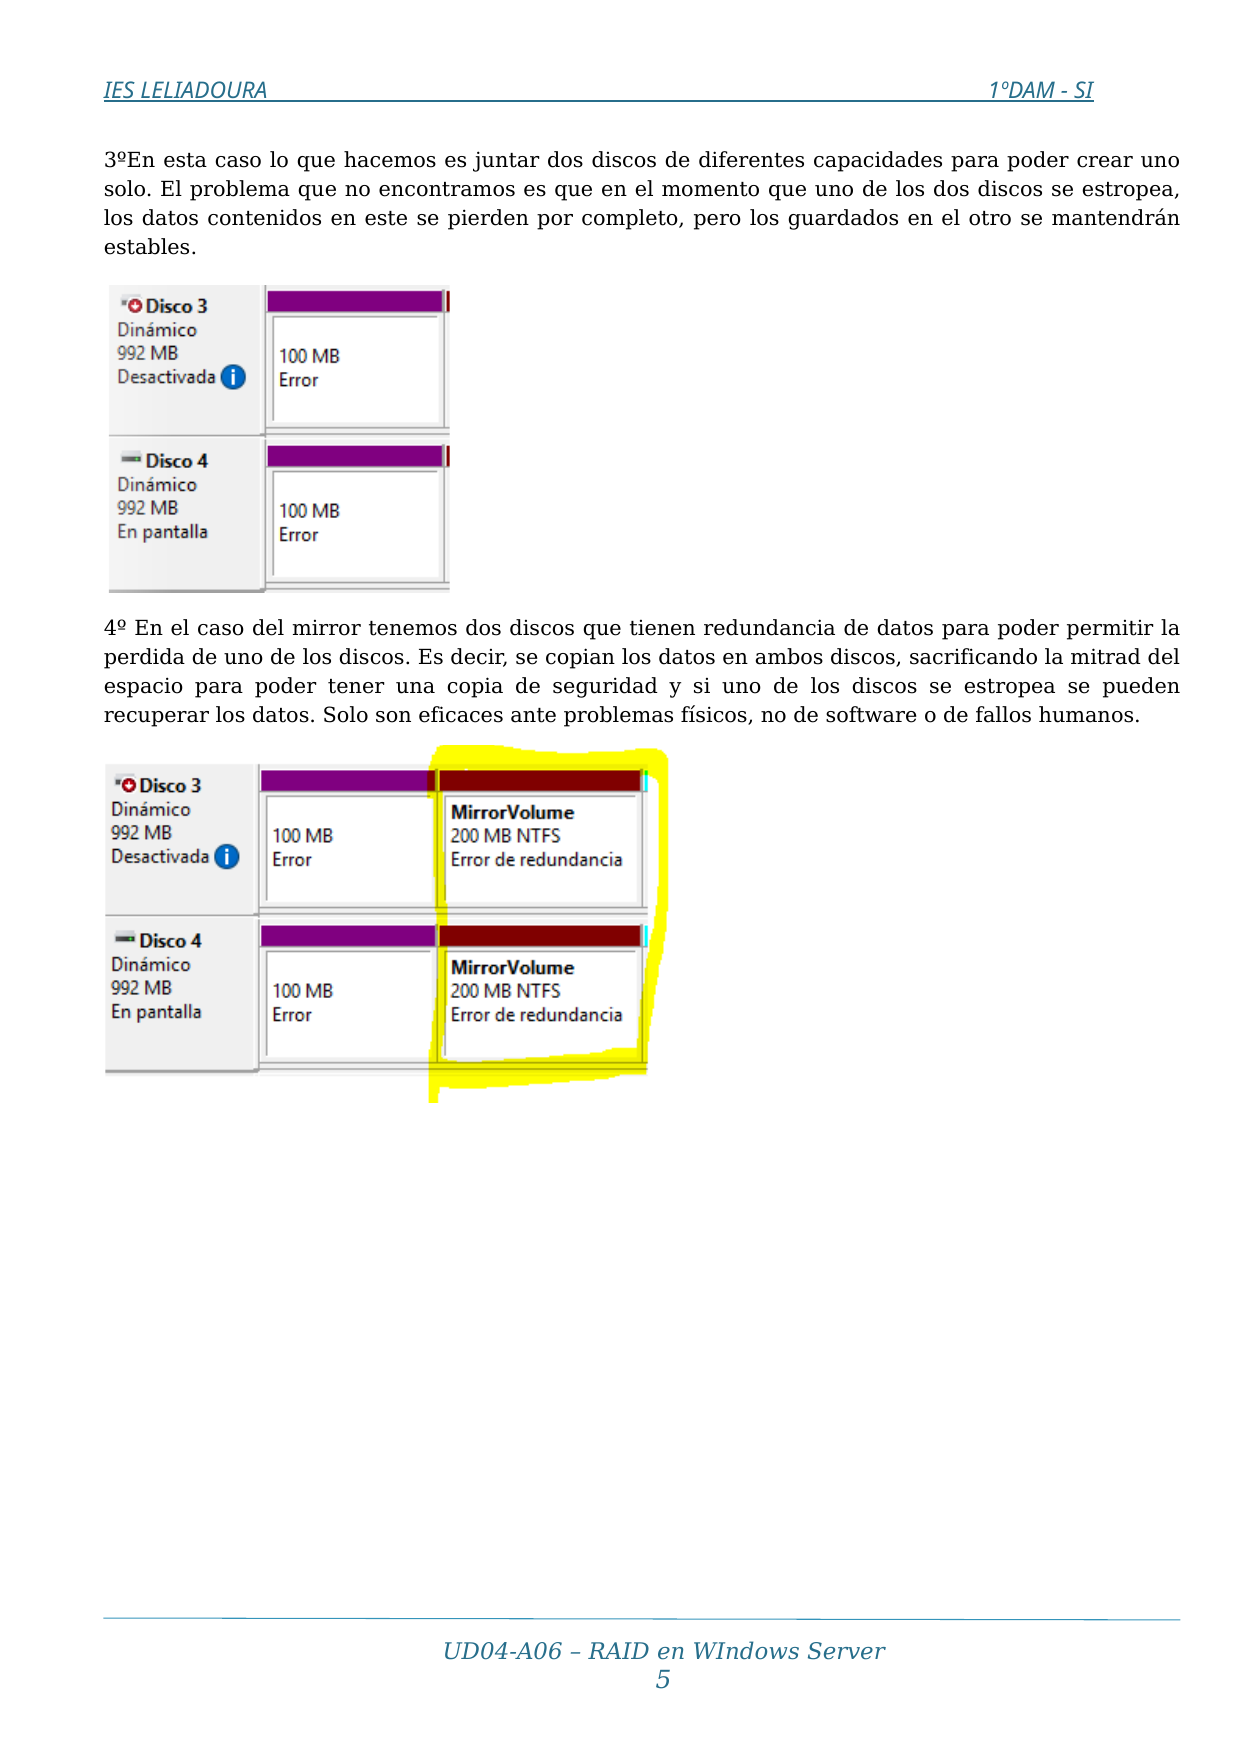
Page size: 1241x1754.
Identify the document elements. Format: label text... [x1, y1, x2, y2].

picture [108, 285, 450, 593]
text 4º En el caso del mirror tenemos dos discos que tienen redundancia de datos para poder permitir la perdida de uno de los discos. Es decir, se copian los datos en ambos discos, sacrificando la mitrad del espacio para poder tener una copia de seguridad y si uno de los discos se estropea se pueden recuperar los datos. Solo son eficaces ante problemas físicos, no de software o de fallos humanos. [103, 616, 1181, 727]
picture [105, 745, 670, 1103]
text 3ºEn esta caso lo que hacemos es juntar dos discos de diferentes capacidades para poder crear uno solo. El problema que no encontramos es que en el momento que uno de los dos discos se estropea, los datos contenidos en este se pierden por completo, pero los guardados en el otro se mantendrán estables. [103, 148, 1181, 259]
